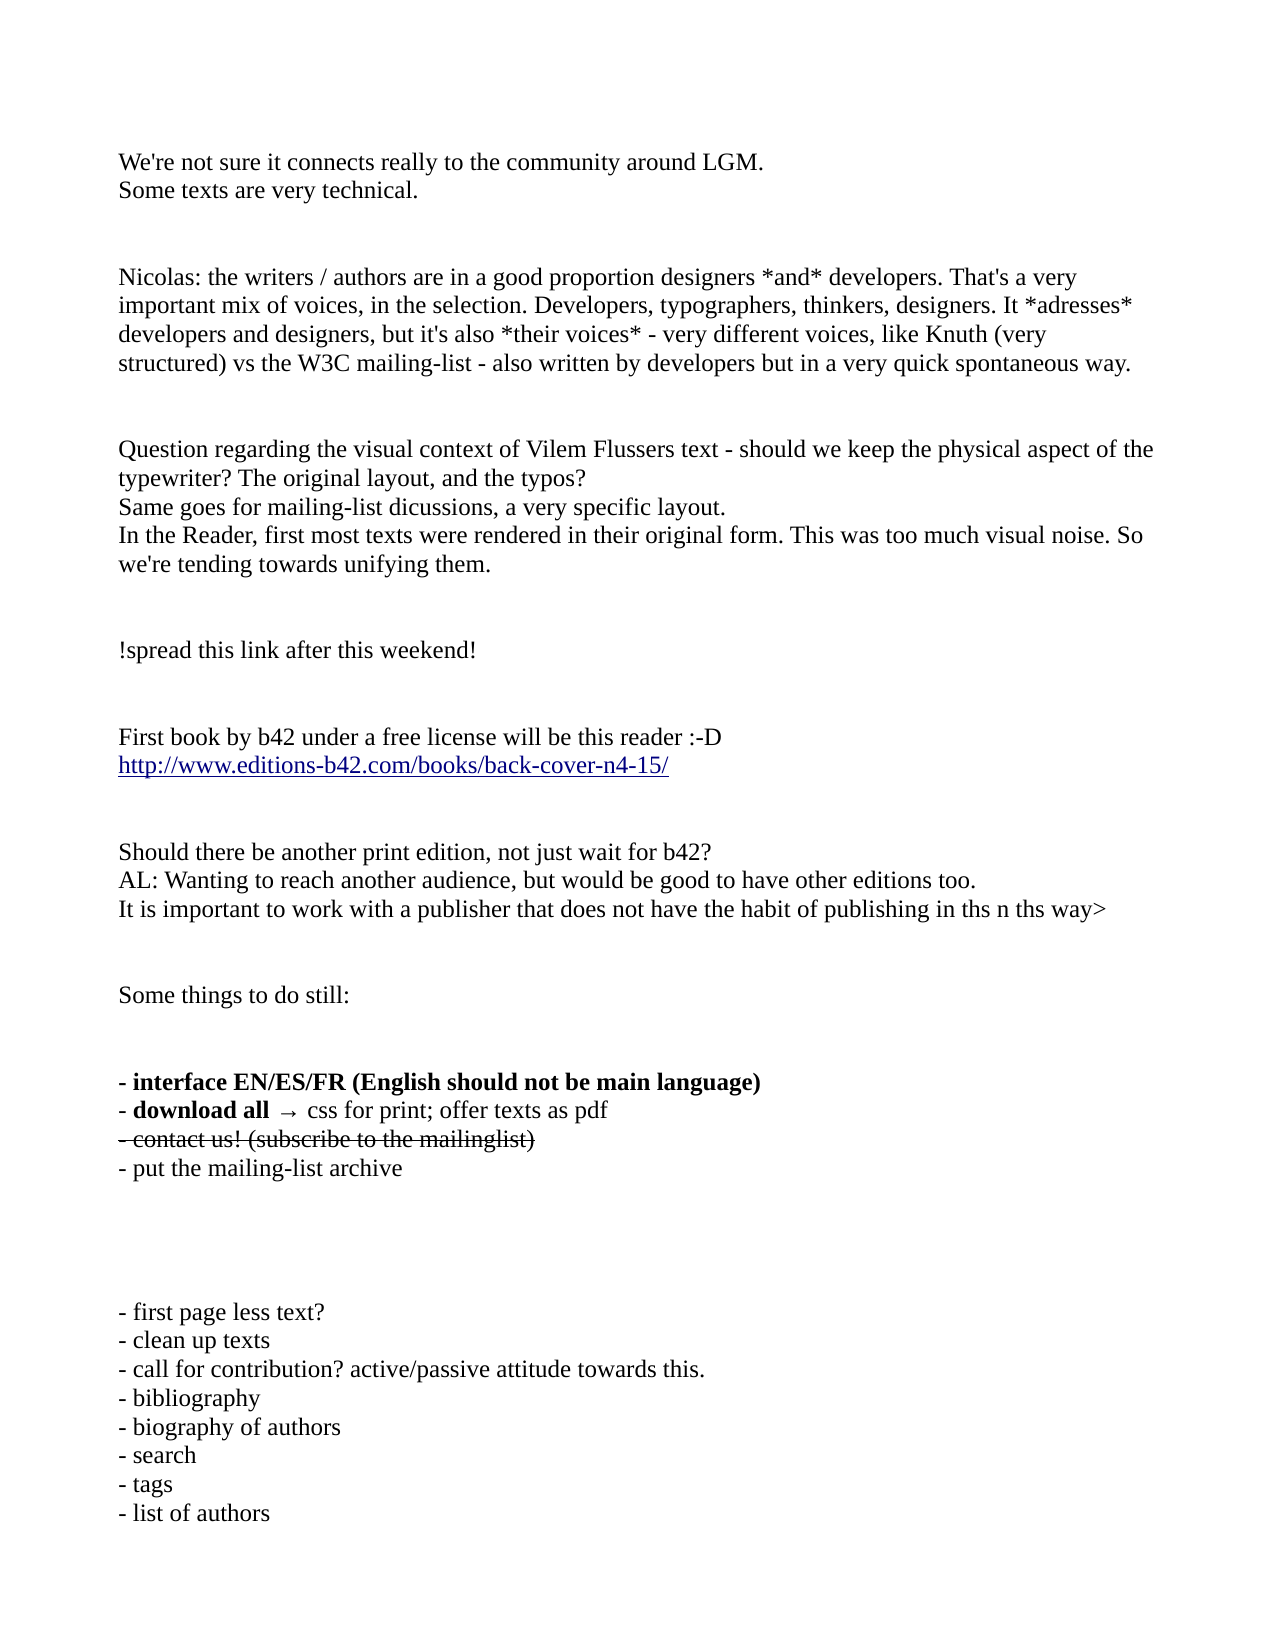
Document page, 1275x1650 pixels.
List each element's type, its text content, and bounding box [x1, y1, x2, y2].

text - bibliography [118, 1383, 1157, 1412]
text Some texts are very technical. [118, 176, 1157, 204]
text It is important to work with a publisher that does not have the habit of publishing in ths n ths way> [118, 894, 1157, 923]
text Question regarding the visual context of Vilem Flussers text - should we keep the physical aspect of the typewriter? The original layout, and the typos? [118, 434, 1157, 492]
text - put the mailing-list archive [118, 1153, 1157, 1182]
text In the Reader, first most texts were rendered in their original form. This was too much visual noise. So we're tending towards unifying them. [118, 521, 1157, 578]
text !spread this link after this weekend! [118, 636, 1157, 664]
text http://www.editions-b42.com/books/back-cover-n4-15/ [118, 751, 1157, 779]
text - call for contribution? active/passive attitude towards this. [118, 1354, 1157, 1383]
text - tags [118, 1469, 1157, 1498]
text Same goes for mailing-list dicussions, a very specific layout. [118, 492, 1157, 521]
text - download all → css for print; offer texts as pdf [118, 1096, 1157, 1124]
text - contact us! (subscribe to the mailinglist) [118, 1124, 1157, 1153]
text AL: Wanting to reach another audience, but would be good to have other editions too. [118, 866, 1157, 894]
text We're not sure it connects really to the community around LGM. [118, 147, 1157, 176]
text - clean up texts [118, 1326, 1157, 1354]
text - list of authors [118, 1498, 1157, 1527]
text - biography of authors [118, 1412, 1157, 1441]
text Nicolas: the writers / authors are in a good proportion designers *and* developers. That's a very important mix of voices, in the selection. Developers, typographers, thinkers, designers. It *adresses* developers and designers, but it's also *their voices* - very different voices, like Knuth (very structured) vs the W3C mailing-list - also written by developers but in a very quick spontaneous way. [118, 262, 1157, 377]
text First book by b42 under a free license will be this reader :-D [118, 722, 1157, 751]
text - search [118, 1441, 1157, 1469]
text Some things to do still: [118, 981, 1157, 1009]
text - first page less text? [118, 1297, 1157, 1326]
text Should there be another print edition, not just wait for b42? [118, 837, 1157, 866]
text - interface EN/ES/FR (English should not be main language) [118, 1067, 1157, 1096]
